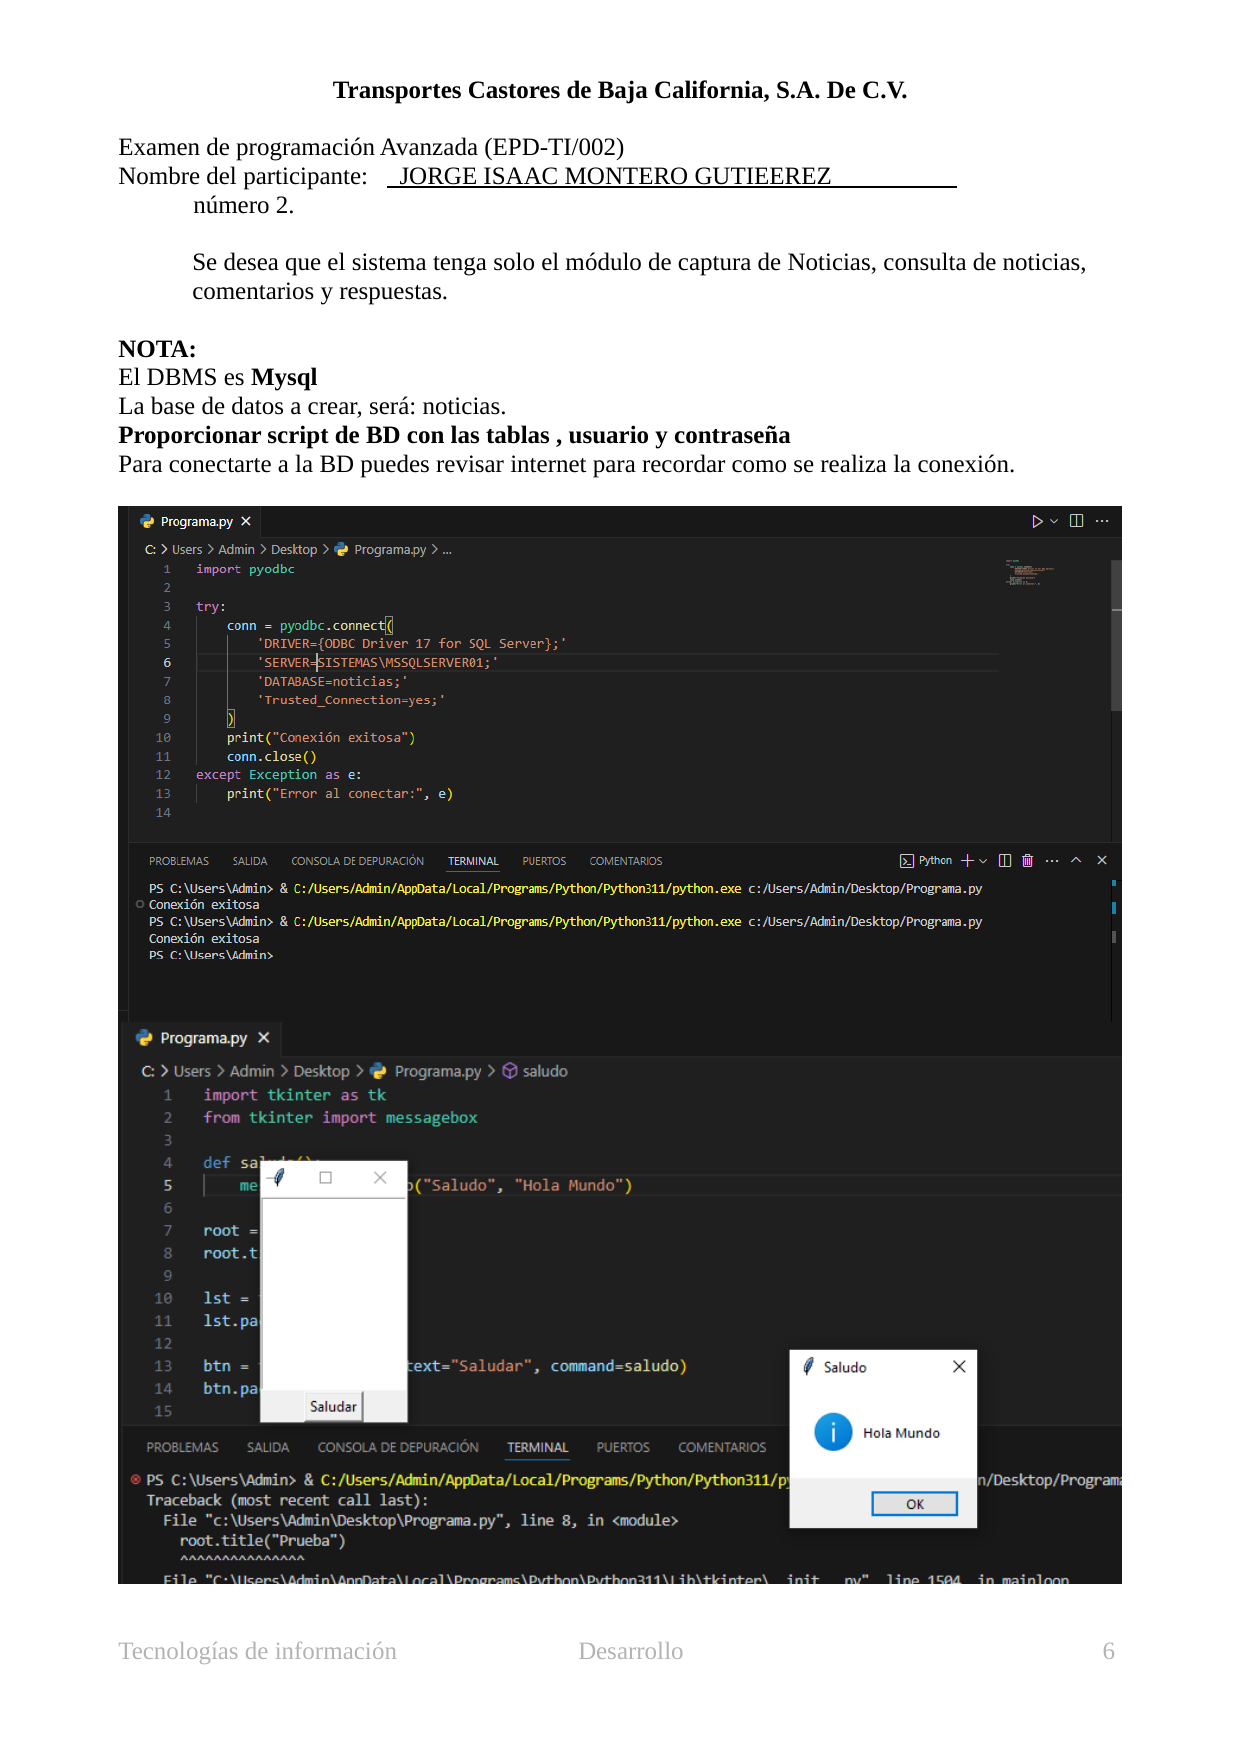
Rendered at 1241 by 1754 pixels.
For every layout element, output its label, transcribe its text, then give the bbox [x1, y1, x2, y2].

list número 2. [156, 190, 1122, 219]
text Para conectarte a la BD puedes revisar internet para recordar como se realiza la conexión. [118, 449, 1122, 477]
text Se desea que el sistema tenga solo el módulo de captura de Noticias, consulta de noticias, comentarios y respuestas. [192, 247, 1122, 305]
text NOTA: [118, 334, 1122, 362]
text Proporcionar script de BD con las tablas , usuario y contraseña [118, 420, 1122, 449]
text El DBMS es Mysql [118, 362, 1122, 391]
text La base de datos a crear, será: noticias. [118, 391, 1122, 420]
